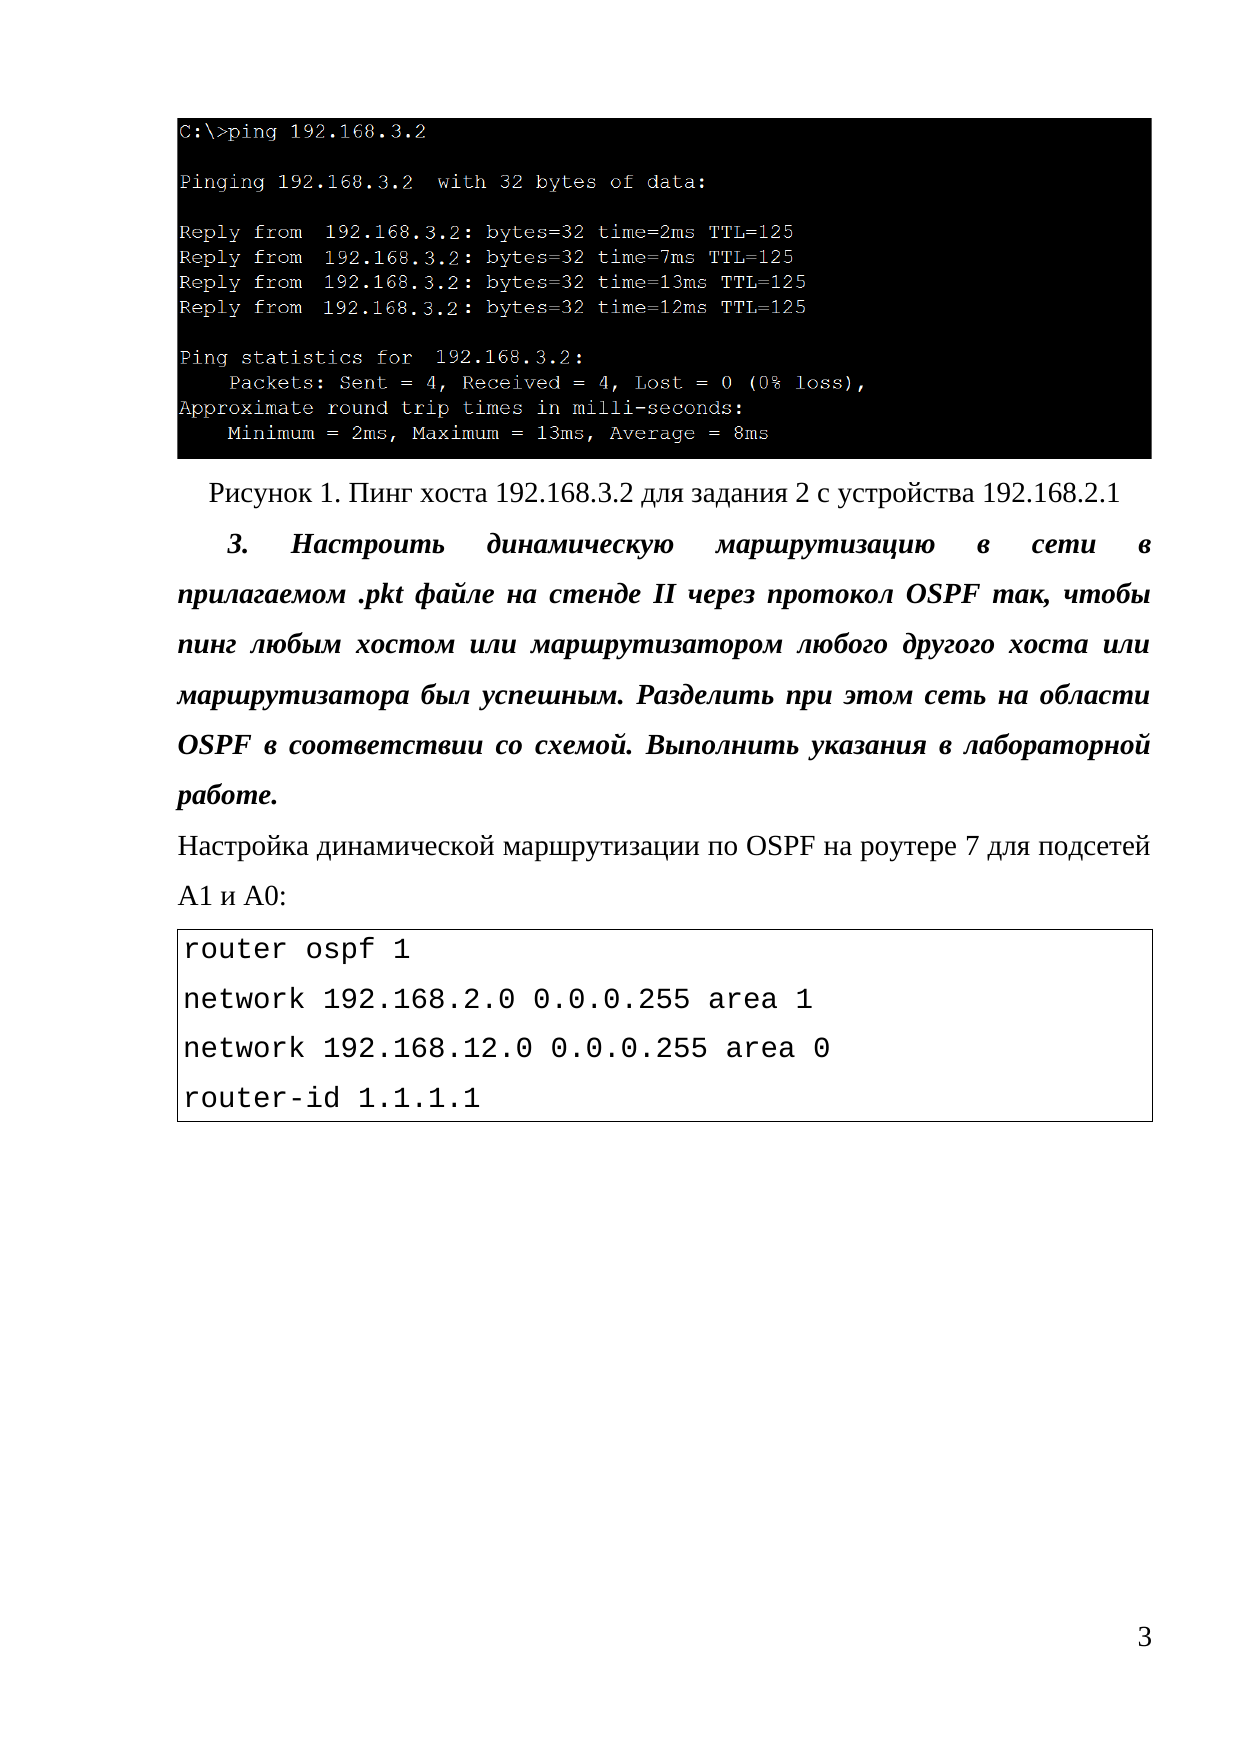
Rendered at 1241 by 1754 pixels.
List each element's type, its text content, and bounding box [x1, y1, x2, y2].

text Рисунок 1. Пинг хоста 192.168.3.2 для задания 2 c устройства 192.168.2.1 [177, 459, 1152, 509]
table_header router ospf 1 network 192.168.2.0 0.0.0.255 area 1 network 192.168.12.0 0.0.0.255 area 0 router-id 1.1.1.1 [178, 930, 1152, 1121]
picture [177, 118, 1152, 459]
text Настройка динамической маршрутизации по OSPF на роутере 7 для подсетей A1 и A0: [177, 828, 1152, 912]
text 3. Настроить динамическую маршрутизацию в сети в прилагаемом .pkt файле на стенде II через протокол OSPF так, чтобы пинг любым хостом или маршрутизатором любого другого хоста или маршрутизатора был успешным. Разделить при этом сеть на области OSPF в соответствии со схемой. Выполнить указания в лабораторной работе. [177, 526, 1152, 811]
